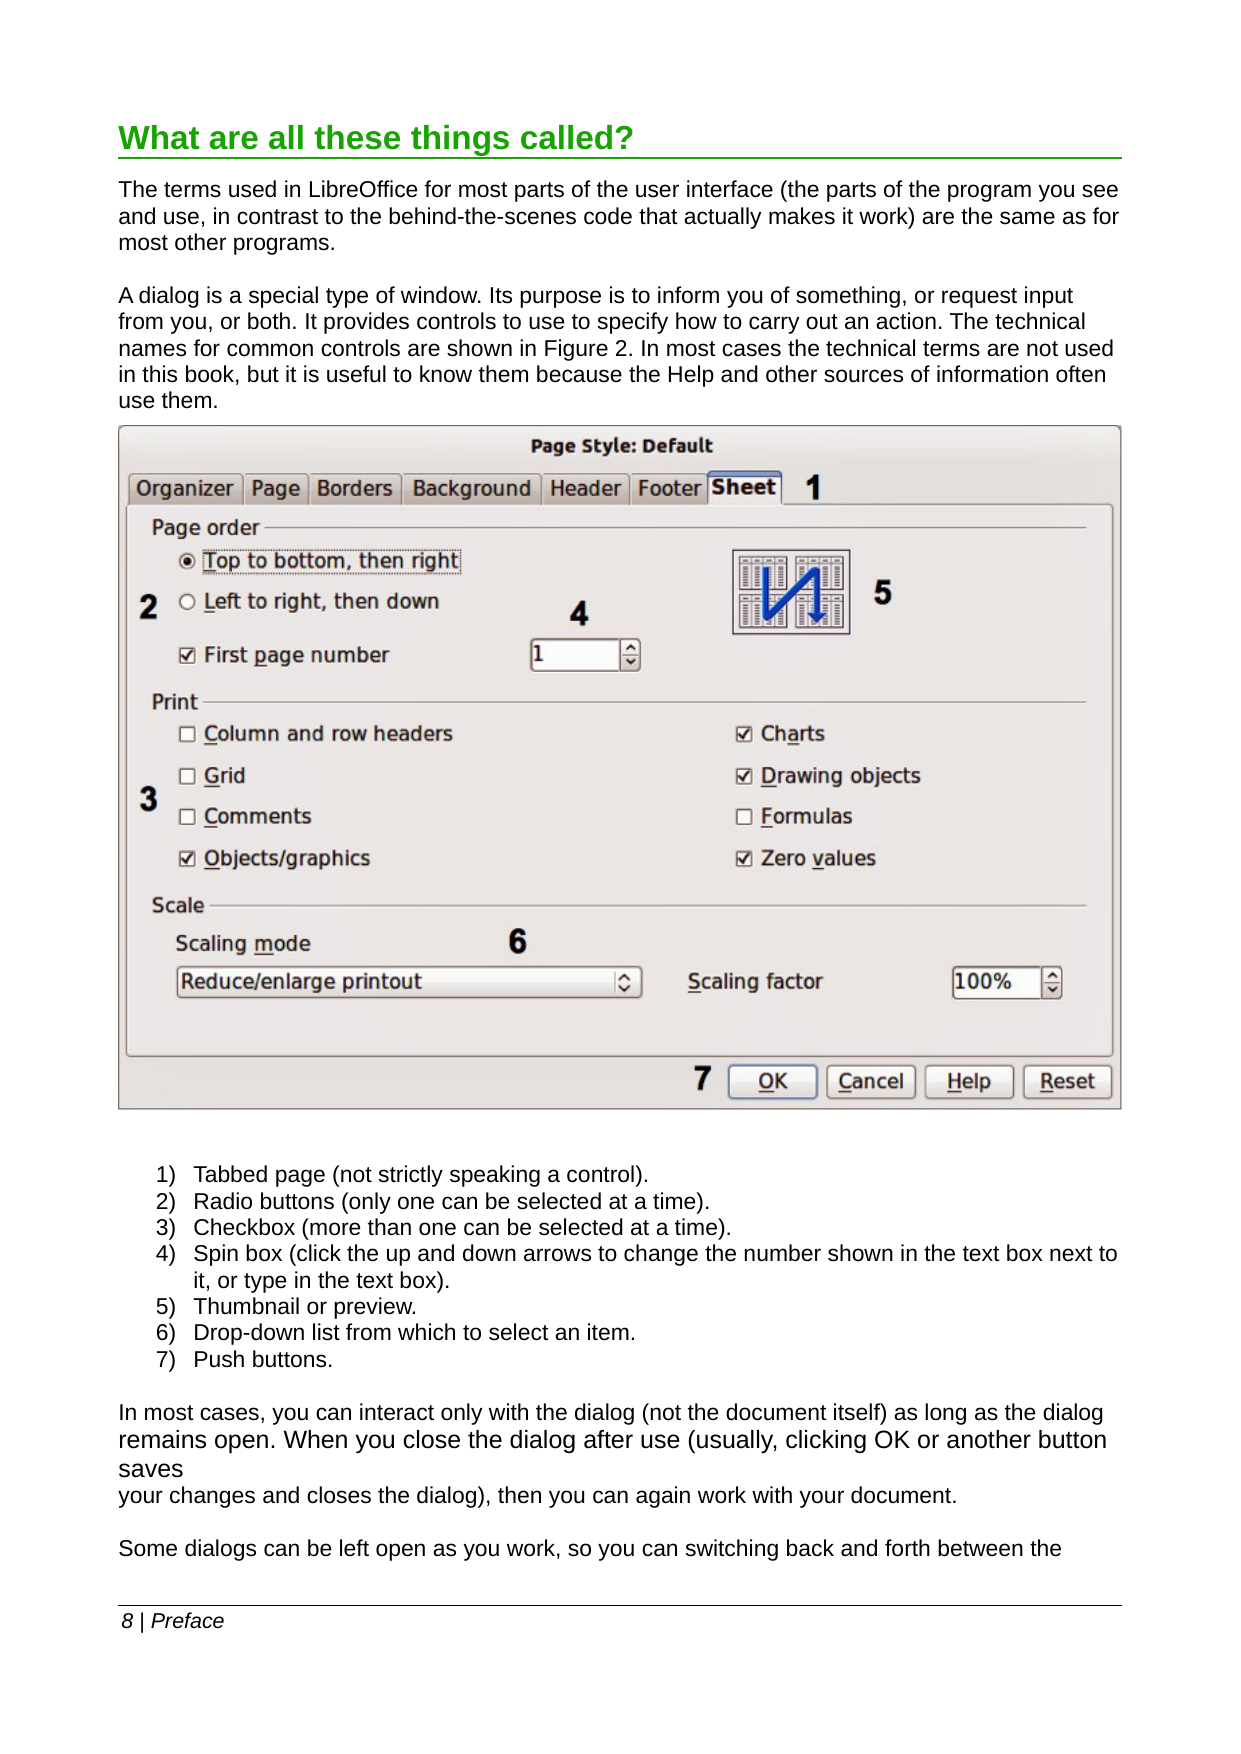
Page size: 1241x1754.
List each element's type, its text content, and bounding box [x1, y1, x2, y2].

list it, or type in the text box). [156, 1267, 1122, 1293]
text In most cases, you can interact only with the dialog (not the document itself) as long as the dialog [118, 1398, 1122, 1425]
list Spin box (click the up and down arrows to change the number shown in the text box next to [156, 1240, 1122, 1267]
text and use, in contrast to the behind-the-scenes code that actually makes it work) are the same as for [118, 203, 1122, 229]
text names for common controls are shown in Figure 2. In most cases the technical terms are not used [118, 334, 1122, 361]
list Checkbox (more than one can be selected at a time). [156, 1214, 1122, 1240]
text use them. [118, 387, 1122, 413]
text from you, or both. It provides controls to use to specify how to carry out an action. The technical [118, 308, 1122, 334]
text The terms used in LibreOffice for most parts of the user interface (the parts of the program you see [118, 176, 1122, 203]
list Thumbnail or preview. [156, 1293, 1122, 1319]
text Some dialogs can be left open as you work, so you can switching back and forth between the [118, 1535, 1122, 1561]
text in this book, but it is useful to know them because the Help and other sources of information often [118, 361, 1122, 387]
subtitle What are all these things called? [118, 118, 1122, 157]
text remains open. When you close the dialog after use (usually, clicking OK or another button saves [118, 1425, 1122, 1482]
list Radio buttons (only one can be selected at a time). [156, 1188, 1122, 1214]
list Push buttons. [156, 1346, 1122, 1372]
list Drop-down list from which to select an item. [156, 1319, 1122, 1346]
text A dialog is a special type of window. Its purpose is to inform you of something, or request input [118, 282, 1122, 308]
text your changes and closes the dialog), then you can again work with your document. [118, 1482, 1122, 1509]
picture [118, 425, 1123, 1111]
list Tabbed page (not strictly speaking a control). [156, 1161, 1122, 1188]
text most other programs. [118, 229, 1122, 255]
